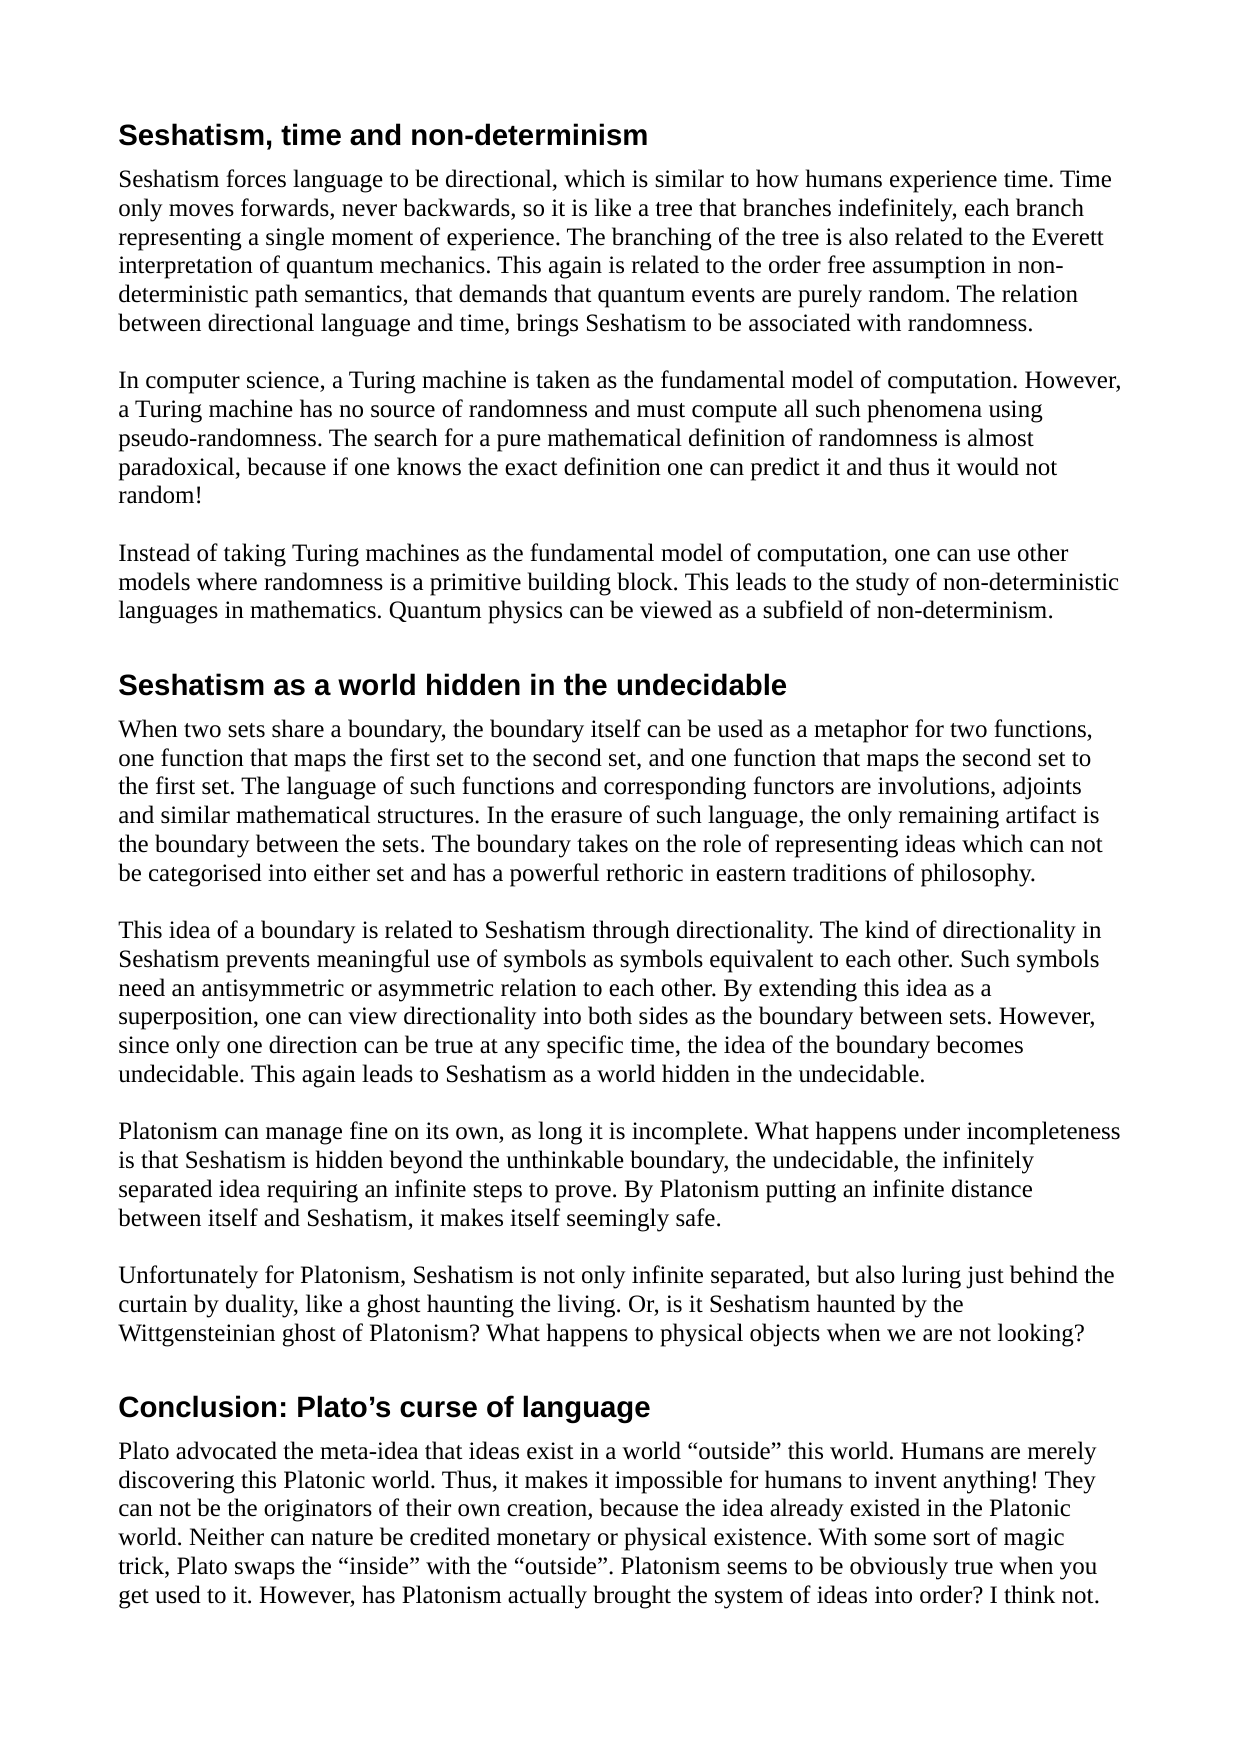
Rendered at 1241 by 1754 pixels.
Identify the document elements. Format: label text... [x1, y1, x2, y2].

text Unfortunately for Platonism, Seshatism is not only infinite separated, but also luring just behind the curtain by duality, like a ghost haunting the living. Or, is it Seshatism haunted by the Wittgensteinian ghost of Platonism? What happens to physical objects when we are not looking? [118, 1260, 1122, 1346]
text In computer science, a Turing machine is taken as the fundamental model of computation. However, a Turing machine has no source of randomness and must compute all such phenomena using pseudo-randomness. The search for a pure mathematical definition of randomness is almost paradoxical, because if one knows the exact definition one can predict it and thus it would not random! [118, 366, 1122, 509]
text Seshatism forces language to be directional, which is similar to how humans experience time. Time only moves forwards, never backwards, so it is like a tree that branches indefinitely, each branch representing a single moment of experience. The branching of the tree is also related to the Everett interpretation of quantum mechanics. This again is related to the order free assumption in non-deterministic path semantics, that demands that quantum events are purely random. The relation between directional language and time, brings Seshatism to be associated with randomness. [118, 164, 1122, 337]
text Instead of taking Turing machines as the fundamental model of computation, one can use other models where randomness is a primitive building block. This leads to the study of non-deterministic languages in mathematics. Quantum physics can be viewed as a subfield of non-determinism. [118, 538, 1122, 624]
subtitle Seshatism, time and non-determinism [118, 118, 1122, 152]
subtitle Seshatism as a world hidden in the undecidable [118, 668, 1122, 701]
text Platonism can manage fine on its own, as long it is incomplete. What happens under incompleteness is that Seshatism is hidden beyond the unthinkable boundary, the undecidable, the infinitely separated idea requiring an infinite steps to prove. By Platonism putting an infinite distance between itself and Seshatism, it makes itself seemingly safe. [118, 1116, 1122, 1231]
text This idea of a boundary is related to Seshatism through directionality. The kind of directionality in Seshatism prevents meaningful use of symbols as symbols equivalent to each other. Such symbols need an antisymmetric or asymmetric relation to each other. By extending this idea as a superposition, one can view directionality into both sides as the boundary between sets. However, since only one direction can be true at any specific time, the idea of the boundary becomes undecidable. This again leads to Seshatism as a world hidden in the undecidable. [118, 915, 1122, 1088]
text Plato advocated the meta-idea that ideas exist in a world “outside” this world. Humans are merely discovering this Platonic world. Thus, it makes it impossible for humans to invent anything! They can not be the originators of their own creation, because the idea already existed in the Platonic world. Neither can nature be credited monetary or physical existence. With some sort of magic trick, Plato swaps the “inside” with the “outside”. Platonism seems to be obviously true when you get used to it. However, has Platonism actually brought the system of ideas into order? I think not. [118, 1436, 1122, 1608]
text When two sets share a boundary, the boundary itself can be used as a metaphor for two functions, one function that maps the first set to the second set, and one function that maps the second set to the first set. The language of such functions and corresponding functors are involutions, adjoints and similar mathematical structures. In the erasure of such language, the only remaining artifact is the boundary between the sets. The boundary takes on the role of representing ideas which can not be categorised into either set and has a powerful rethoric in eastern traditions of philosophy. [118, 714, 1122, 886]
subtitle Conclusion: Plato’s curse of language [118, 1390, 1122, 1423]
